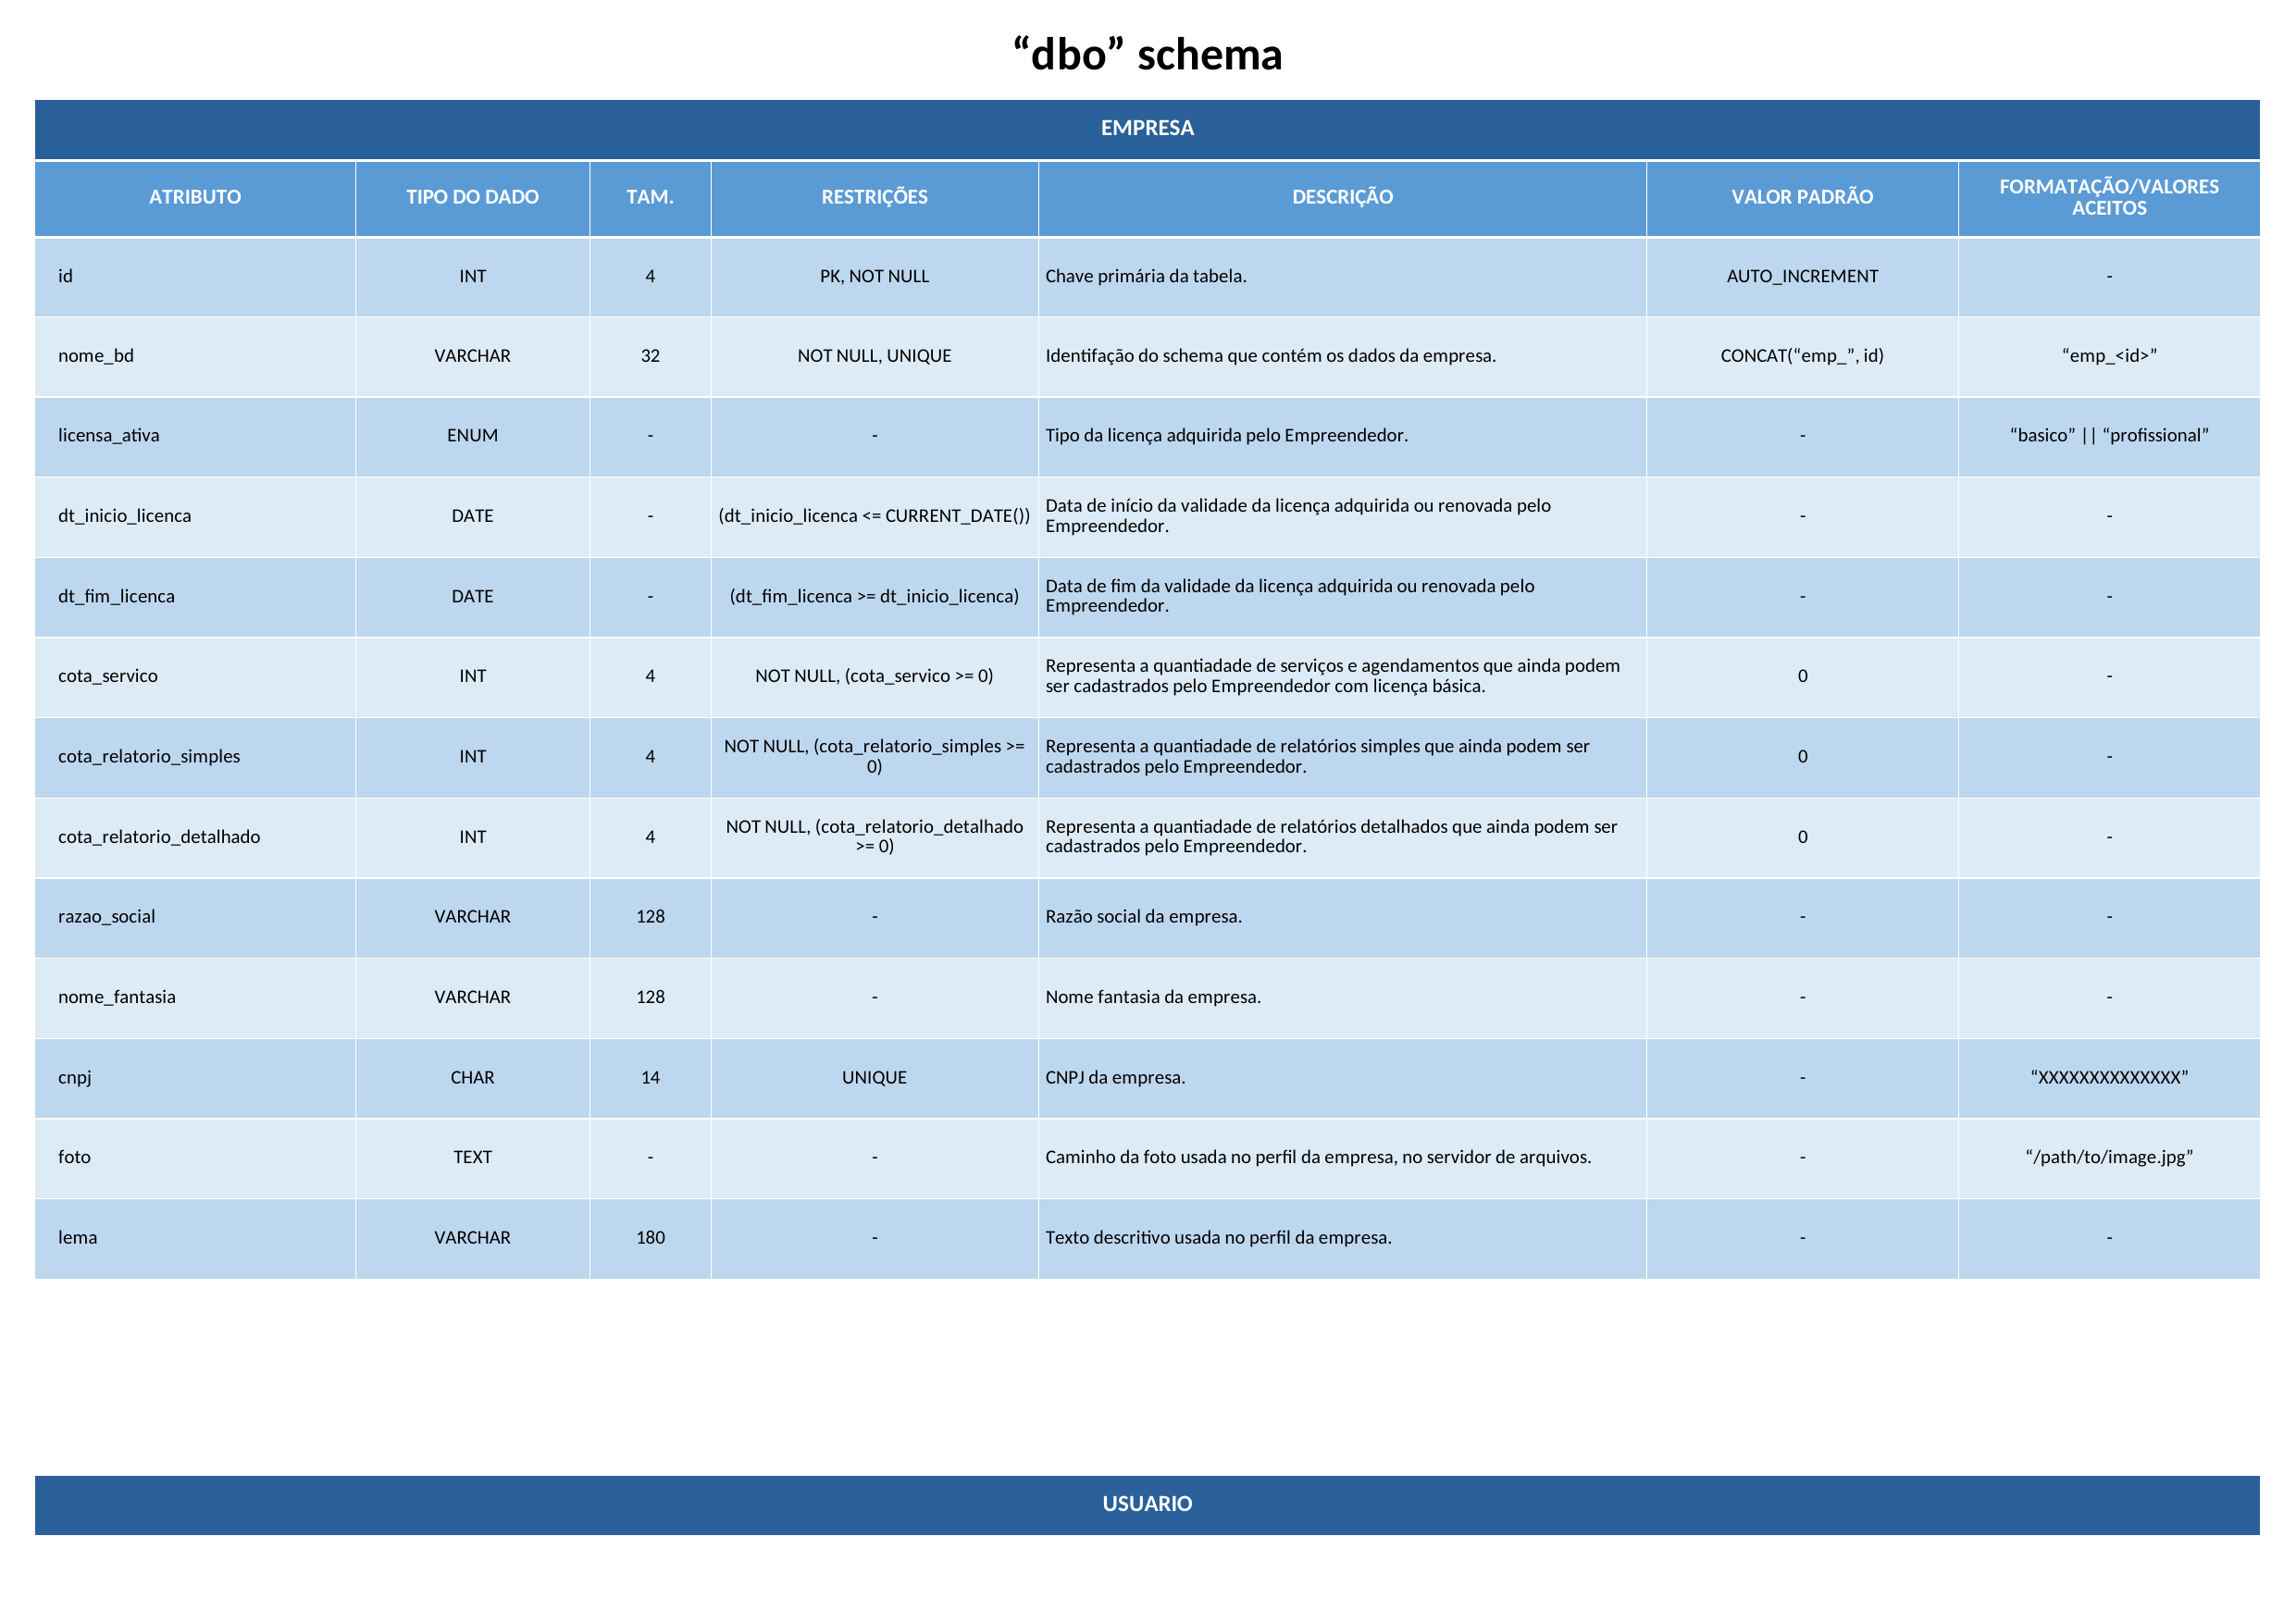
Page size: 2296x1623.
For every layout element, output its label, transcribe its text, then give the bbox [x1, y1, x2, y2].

table_cell 180 [590, 1199, 711, 1279]
table_cell “emp_<id>” [1959, 317, 2260, 396]
table_cell - [1647, 398, 1958, 477]
table_cell 4 [590, 799, 711, 877]
table_cell “basico” || “profissional” [1959, 398, 2260, 477]
table_cell - [590, 477, 711, 557]
table_cell FORMATAÇÃO/VALORES ACEITOS [1959, 162, 2260, 236]
table_cell VARCHAR [356, 1199, 590, 1279]
table_cell 4 [590, 239, 711, 316]
table_cell id [35, 239, 355, 316]
table_cell NOT NULL, (cota_relatorio_simples >= 0) [712, 718, 1038, 798]
table_cell - [1959, 799, 2260, 877]
table_cell - [1959, 239, 2260, 316]
table_cell INT [356, 799, 590, 877]
table_cell - [1959, 477, 2260, 557]
table_cell - [590, 1120, 711, 1198]
table_cell - [1647, 477, 1958, 557]
table_cell - [712, 398, 1038, 477]
table_cell - [590, 398, 711, 477]
table_cell Representa a quantiadade de serviços e agendamentos que ainda podem ser cadastrados pelo Empreendedor com licença básica. [1039, 638, 1646, 717]
table_cell VARCHAR [356, 317, 590, 396]
table_cell Razão social da empresa. [1039, 879, 1646, 958]
table_cell DESCRIÇÃO [1039, 162, 1646, 236]
table_cell nome_bd [35, 317, 355, 396]
table_cell CONCAT(“emp_”, id) [1647, 317, 1958, 396]
text “dbo” schema [34, 34, 2261, 81]
table_cell - [1647, 1039, 1958, 1118]
table_cell - [590, 558, 711, 637]
table_cell “XXXXXXXXXXXXXX” [1959, 1039, 2260, 1118]
table_cell NOT NULL, (cota_servico >= 0) [712, 638, 1038, 717]
table_cell - [1647, 879, 1958, 958]
table_cell AUTO_INCREMENT [1647, 239, 1958, 316]
table_cell “/path/to/image.jpg” [1959, 1120, 2260, 1198]
table_cell 4 [590, 638, 711, 717]
table_header USUARIO [35, 1476, 2260, 1535]
table_cell Data de fim da validade da licença adquirida ou renovada pelo Empreendedor. [1039, 558, 1646, 637]
table_cell - [1959, 959, 2260, 1038]
table_cell (dt_inicio_licenca <= CURRENT_DATE()) [712, 477, 1038, 557]
table_cell - [1959, 1199, 2260, 1279]
table_cell 14 [590, 1039, 711, 1118]
table_cell ATRIBUTO [35, 162, 355, 236]
table_cell INT [356, 239, 590, 316]
table_cell licensa_ativa [35, 398, 355, 477]
table_cell cnpj [35, 1039, 355, 1118]
table_cell PK, NOT NULL [712, 239, 1038, 316]
table_cell foto [35, 1120, 355, 1198]
table_cell - [1647, 1199, 1958, 1279]
table_cell UNIQUE [712, 1039, 1038, 1118]
table_cell nome_fantasia [35, 959, 355, 1038]
table_cell 0 [1647, 799, 1958, 877]
table_cell - [1959, 638, 2260, 717]
table_cell 0 [1647, 718, 1958, 798]
table_cell 4 [590, 718, 711, 798]
table_cell lema [35, 1199, 355, 1279]
table_cell RESTRIÇÕES [712, 162, 1038, 236]
table_cell - [1647, 558, 1958, 637]
table_cell Chave primária da tabela. [1039, 239, 1646, 316]
table_cell Representa a quantiadade de relatórios detalhados que ainda podem ser cadastrados pelo Empreendedor. [1039, 799, 1646, 877]
table_cell cota_servico [35, 638, 355, 717]
table_cell - [712, 1199, 1038, 1279]
table_cell VARCHAR [356, 959, 590, 1038]
table_cell 32 [590, 317, 711, 396]
table_cell DATE [356, 558, 590, 637]
table_cell razao_social [35, 879, 355, 958]
table_cell Caminho da foto usada no perfil da empresa, no servidor de arquivos. [1039, 1120, 1646, 1198]
table_cell Representa a quantiadade de relatórios simples que ainda podem ser cadastrados pelo Empreendedor. [1039, 718, 1646, 798]
table_cell - [1647, 1120, 1958, 1198]
table_cell 0 [1647, 638, 1958, 717]
table_cell (dt_fim_licenca >= dt_inicio_licenca) [712, 558, 1038, 637]
table_cell CNPJ da empresa. [1039, 1039, 1646, 1118]
table_cell INT [356, 718, 590, 798]
table_cell VARCHAR [356, 879, 590, 958]
table_cell TIPO DO DADO [356, 162, 590, 236]
table_cell dt_fim_licenca [35, 558, 355, 637]
table_cell INT [356, 638, 590, 717]
table_cell CHAR [356, 1039, 590, 1118]
table_cell cota_relatorio_detalhado [35, 799, 355, 877]
table_cell - [1959, 558, 2260, 637]
table_cell ENUM [356, 398, 590, 477]
table_cell - [1647, 959, 1958, 1038]
table_cell Data de início da validade da licença adquirida ou renovada pelo Empreendedor. [1039, 477, 1646, 557]
table_cell - [712, 1120, 1038, 1198]
table_cell NOT NULL, UNIQUE [712, 317, 1038, 396]
table_cell 128 [590, 879, 711, 958]
table_cell - [712, 959, 1038, 1038]
table_cell - [712, 879, 1038, 958]
table_cell TEXT [356, 1120, 590, 1198]
table_cell 128 [590, 959, 711, 1038]
table_cell VALOR PADRÃO [1647, 162, 1958, 236]
table_cell Identifação do schema que contém os dados da empresa. [1039, 317, 1646, 396]
table_cell dt_inicio_licenca [35, 477, 355, 557]
table_cell Tipo da licença adquirida pelo Empreendedor. [1039, 398, 1646, 477]
table_cell - [1959, 879, 2260, 958]
table_cell Texto descritivo usada no perfil da empresa. [1039, 1199, 1646, 1279]
table_cell - [1959, 718, 2260, 798]
table_header EMPRESA [35, 100, 2260, 159]
table_cell TAM. [590, 162, 711, 236]
table_cell cota_relatorio_simples [35, 718, 355, 798]
table_cell Nome fantasia da empresa. [1039, 959, 1646, 1038]
table_cell NOT NULL, (cota_relatorio_detalhado >= 0) [712, 799, 1038, 877]
table_cell DATE [356, 477, 590, 557]
